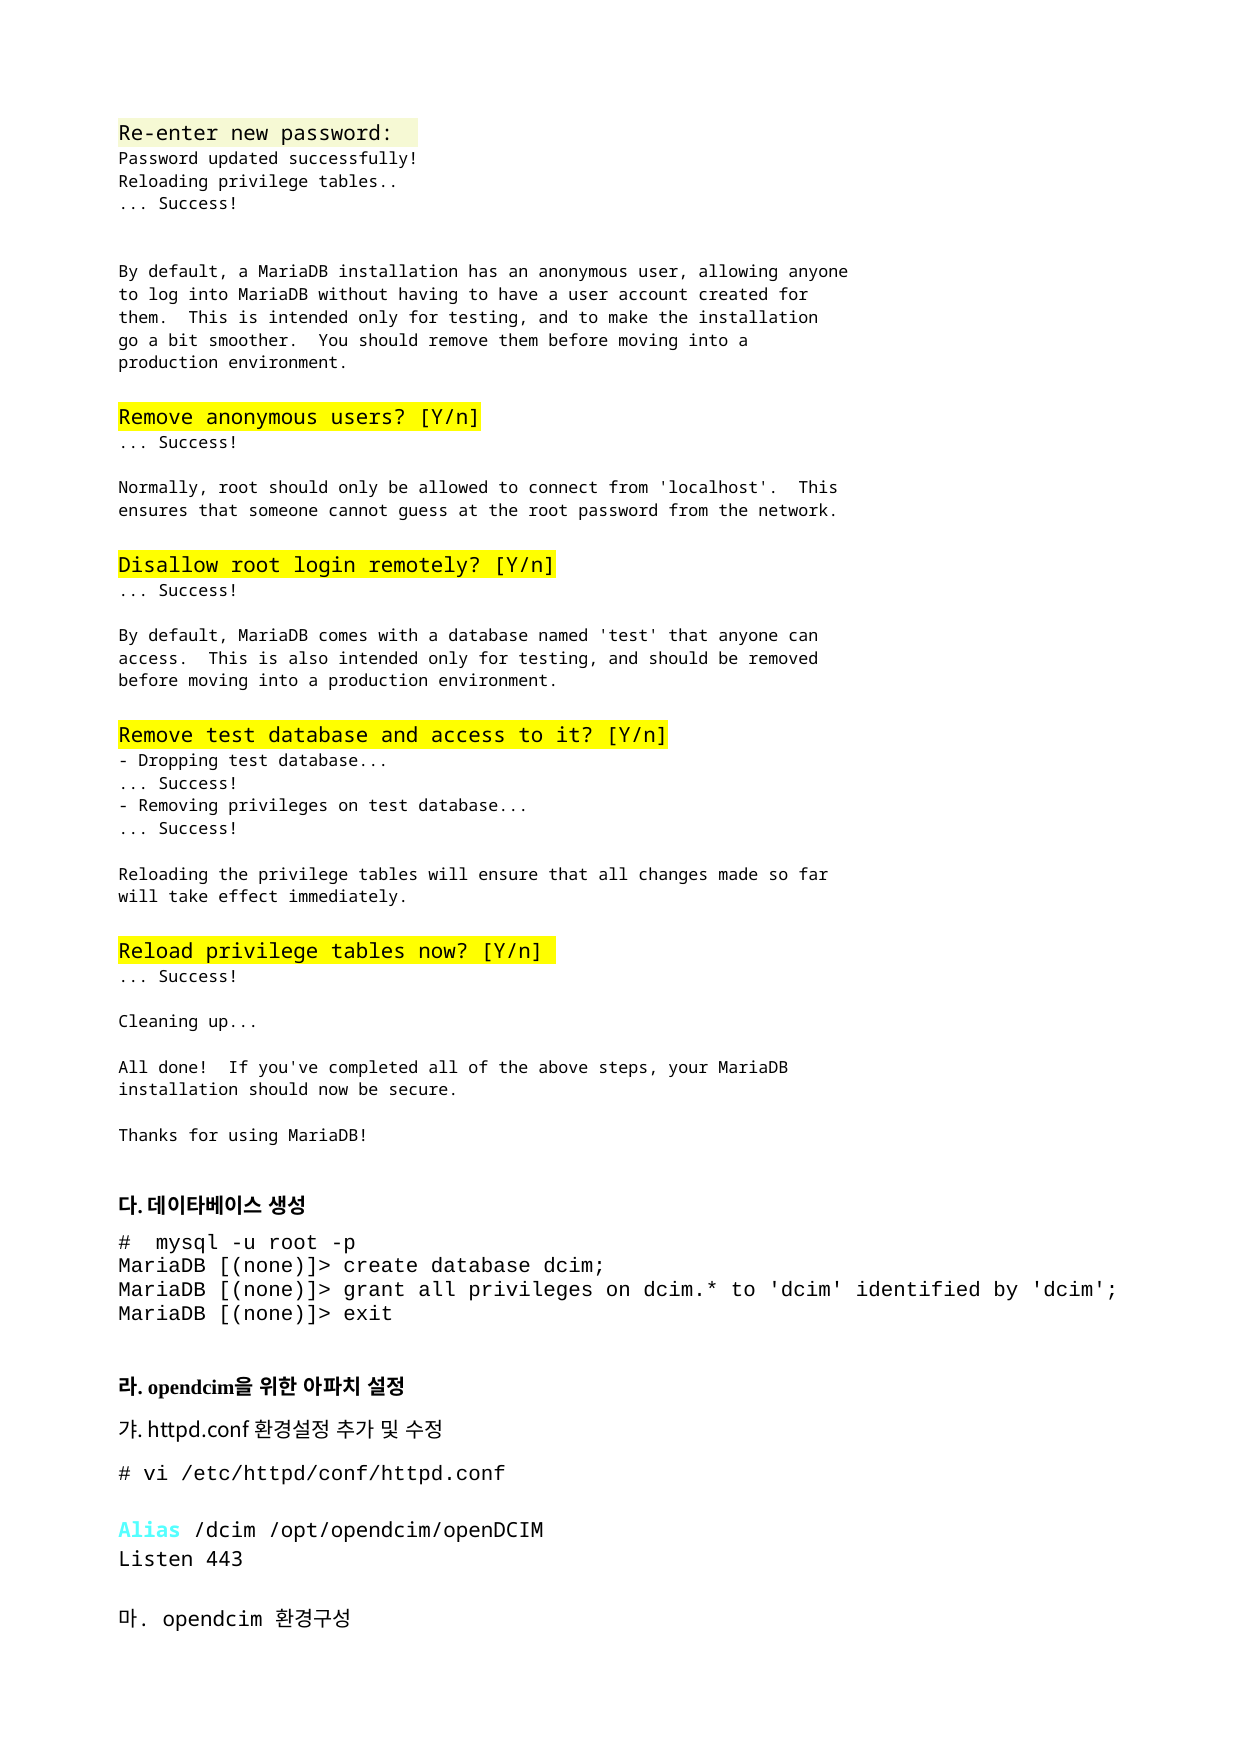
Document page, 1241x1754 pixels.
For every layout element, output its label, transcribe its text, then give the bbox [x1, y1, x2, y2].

text MariaDB [(none)]> create database dcim; [118, 1256, 1122, 1279]
text Alias /dcim /opt/opendcim/openDCIM Listen 443 [118, 1516, 1122, 1572]
text Re-enter new password: Password updated successfully! Reloading privilege tables.. ... Success! By default, a MariaDB installation has an anonymous user, allowing anyone to log into MariaDB without having to have a user account created for them. This is intended only for testing, and to make the installation go a bit smoother. You should remove them before moving into a production environment. Remove anonymous users? [Y/n] ... Success! Normally, root should only be allowed to connect from 'localhost'. This ensures that someone cannot guess at the root password from the network. Disallow root login remotely? [Y/n] ... Success! By default, MariaDB comes with a database named 'test' that anyone can access. This is also intended only for testing, and should be removed before moving into a production environment. Remove test database and access to it? [Y/n] - Dropping test database... ... Success! - Removing privileges on test database... ... Success! Reloading the privilege tables will ensure that all changes made so far will take effect immediately. Reload privilege tables now? [Y/n] ... Success! Cleaning up... All done! If you've completed all of the above steps, your MariaDB installation should now be secure. Thanks for using MariaDB! [118, 118, 1122, 1174]
text # mysql -u root -p [118, 1232, 1122, 1256]
subtitle 다. 데이타베이스 생성 [118, 1189, 1122, 1219]
subtitle 라. opendcim을 위한 아파치 설정 [118, 1371, 1122, 1401]
text 갸. httpd.conf 환경설정 추가 및 수정 [118, 1413, 1122, 1443]
text MariaDB [(none)]> exit [118, 1303, 1122, 1326]
text MariaDB [(none)]> grant all privileges on dcim.* to 'dcim' identified by 'dcim'; [118, 1279, 1122, 1303]
text 마. opendcim 환경구성 [118, 1602, 1122, 1632]
text # vi /etc/httpd/conf/httpd.conf [118, 1462, 1122, 1486]
